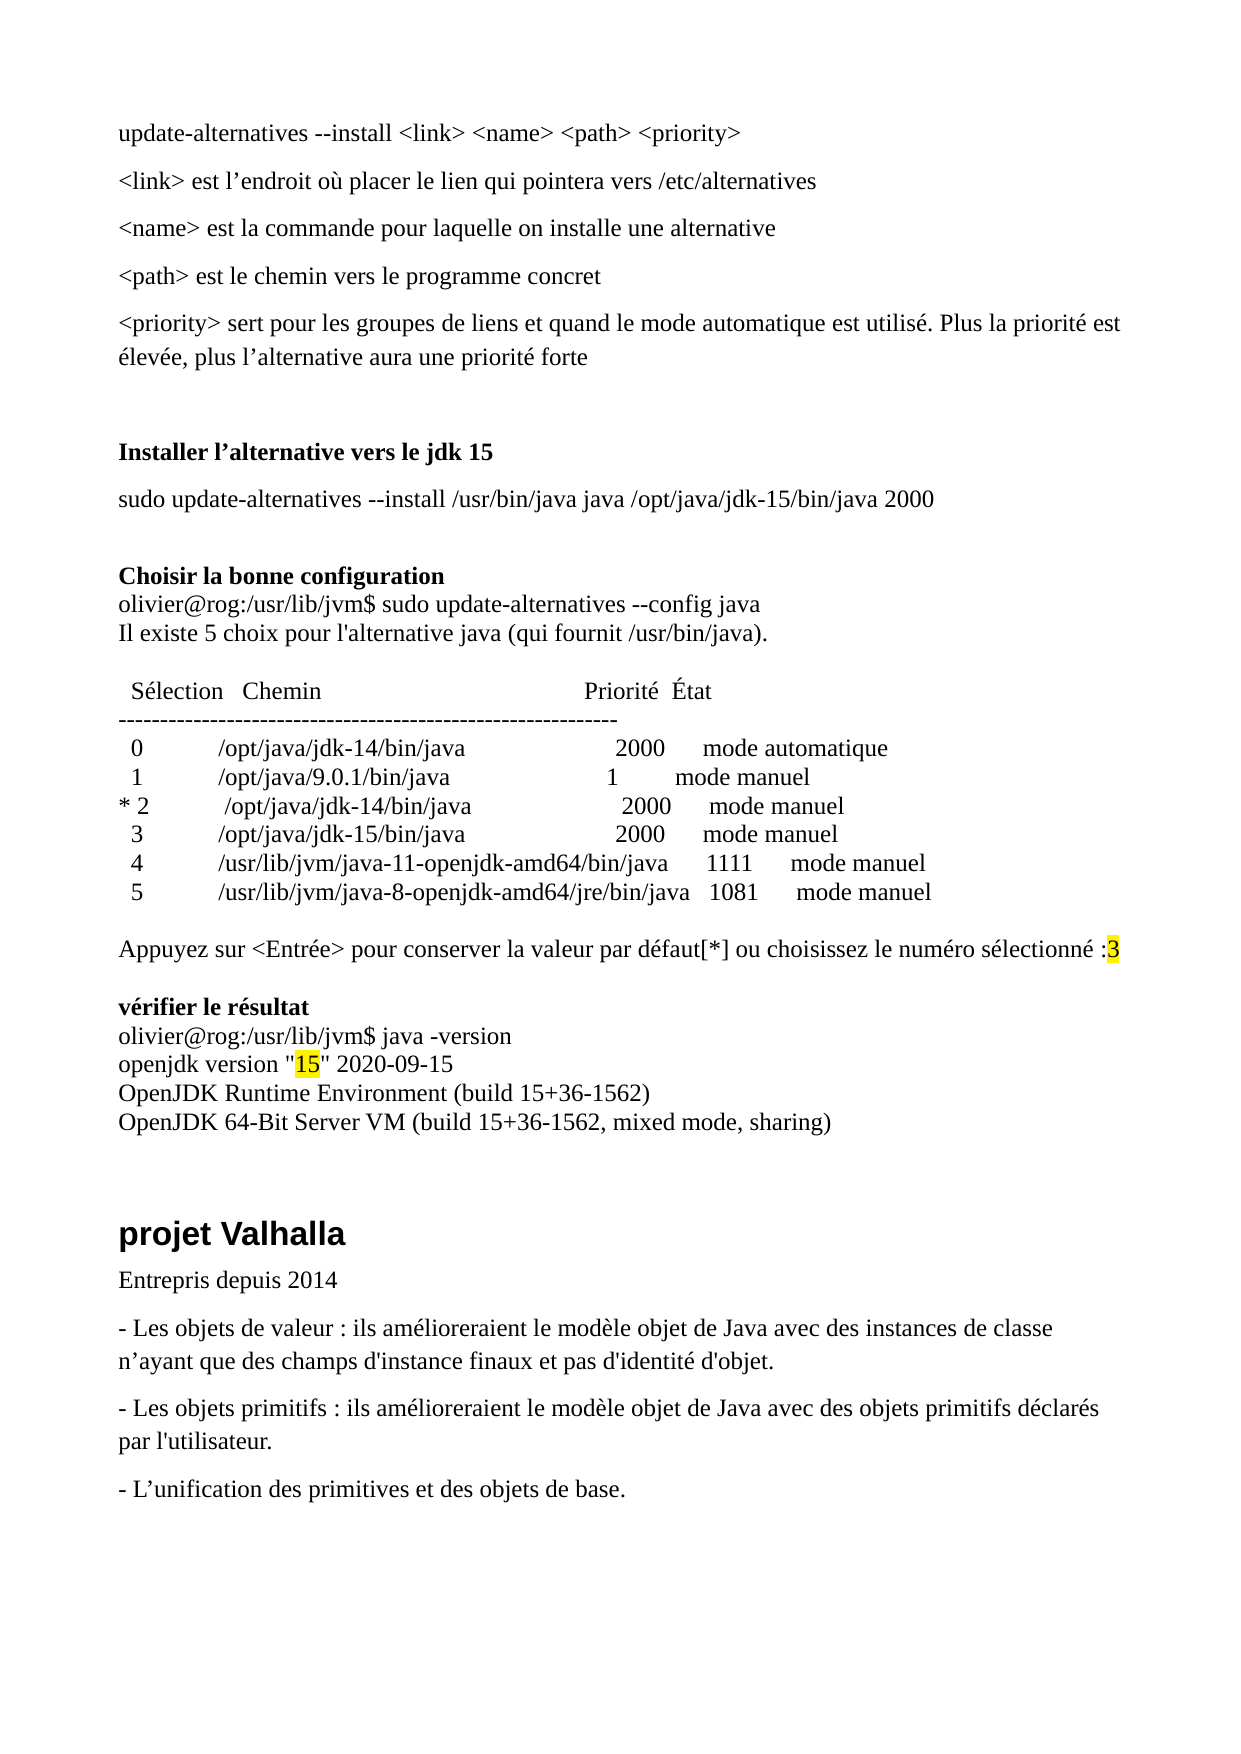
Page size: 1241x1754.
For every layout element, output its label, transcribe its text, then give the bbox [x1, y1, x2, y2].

text * 2 /opt/java/jdk-14/bin/java 2000 mode manuel [118, 791, 1122, 819]
text update-alternatives --install <link> <name> <path> <priority> [118, 118, 1122, 147]
text 1 /opt/java/9.0.1/bin/java 1 mode manuel [118, 762, 1122, 791]
text OpenJDK Runtime Environment (build 15+36-1562) [118, 1078, 1122, 1107]
text 0 /opt/java/jdk-14/bin/java 2000 mode automatique [118, 733, 1122, 762]
text - L’unification des primitives et des objets de base. [118, 1474, 1122, 1503]
text Il existe 5 choix pour l'alternative java (qui fournit /usr/bin/java). [118, 618, 1122, 647]
text ------------------------------------------------------------ [118, 704, 1122, 733]
text - Les objets primitifs : ils amélioreraient le modèle objet de Java avec des objets primitifs déclarés par l'utilisateur. [118, 1393, 1122, 1455]
subtitle projet Valhalla [118, 1214, 1122, 1253]
text OpenJDK 64-Bit Server VM (build 15+36-1562, mixed mode, sharing) [118, 1107, 1122, 1136]
text <priority> sert pour les groupes de liens et quand le mode automatique est utilisé. Plus la priorité est élevée, plus l’alternative aura une priorité forte [118, 308, 1122, 370]
text <link> est l’endroit où placer le lien qui pointera vers /etc/alternatives [118, 166, 1122, 194]
text <name> est la commande pour laquelle on installe une alternative [118, 213, 1122, 242]
text Appuyez sur <Entrée> pour conserver la valeur par défaut[*] ou choisissez le numéro sélectionné :3 [118, 934, 1122, 963]
text sudo update-alternatives --install /usr/bin/java java /opt/java/jdk-15/bin/java 2000 [118, 484, 1122, 513]
text olivier@rog:/usr/lib/jvm$ sudo update-alternatives --config java [118, 589, 1122, 618]
text Sélection Chemin Priorité État [118, 676, 1122, 704]
text - Les objets de valeur : ils amélioreraient le modèle objet de Java avec des instances de classe n’ayant que des champs d'instance finaux et pas d'identité d'objet. [118, 1313, 1122, 1374]
text <path> est le chemin vers le programme concret [118, 261, 1122, 290]
text openjdk version "15" 2020-09-15 [118, 1049, 1122, 1078]
text Choisir la bonne configuration [118, 561, 1122, 589]
text Entrepris depuis 2014 [118, 1265, 1122, 1294]
text 3 /opt/java/jdk-15/bin/java 2000 mode manuel [118, 819, 1122, 848]
text 4 /usr/lib/jvm/java-11-openjdk-amd64/bin/java 1111 mode manuel [118, 848, 1122, 877]
text 5 /usr/lib/jvm/java-8-openjdk-amd64/jre/bin/java 1081 mode manuel [118, 877, 1122, 906]
text Installer l’alternative vers le jdk 15 [118, 437, 1122, 466]
text vérifier le résultat [118, 992, 1122, 1021]
text olivier@rog:/usr/lib/jvm$ java -version [118, 1021, 1122, 1049]
